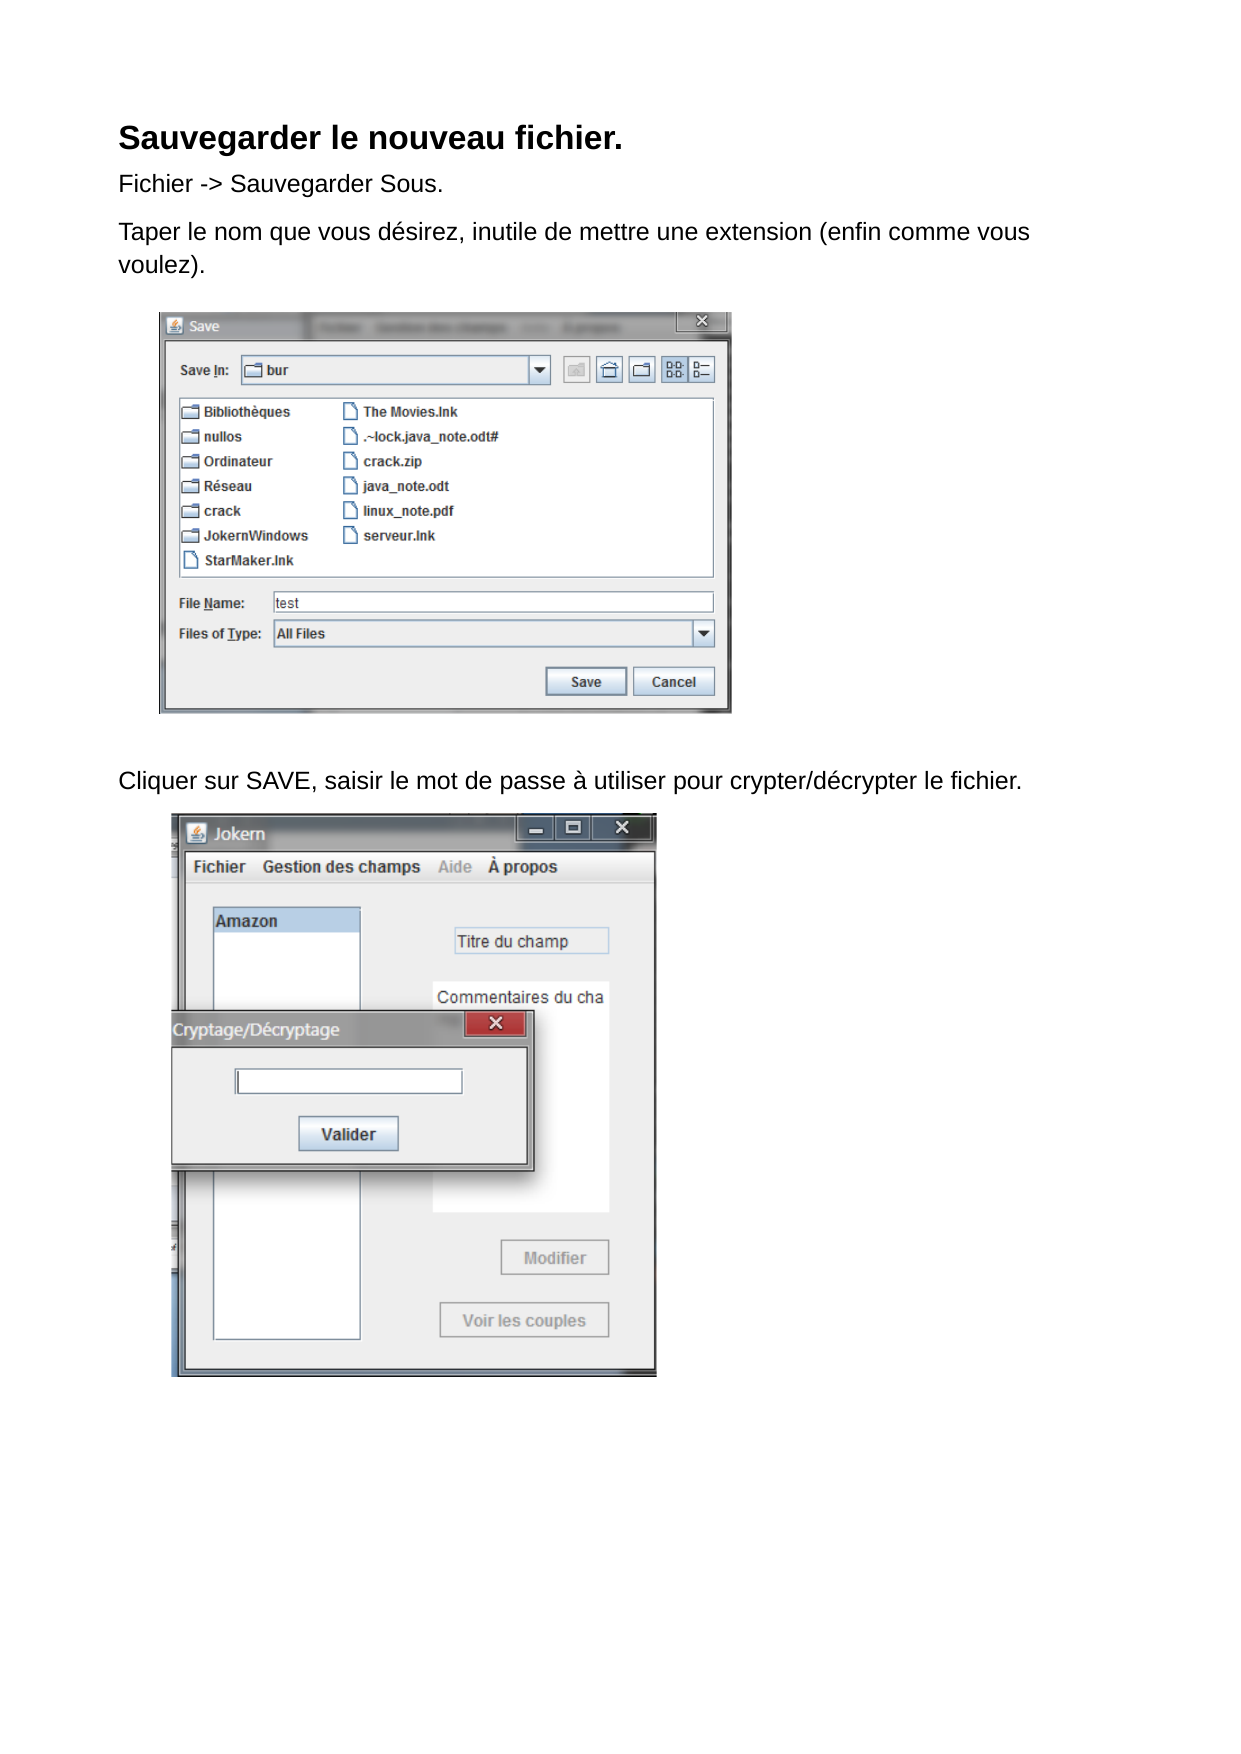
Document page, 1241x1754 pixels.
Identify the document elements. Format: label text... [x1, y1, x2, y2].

text Taper le nom que vous désirez, inutile de mettre une extension (enfin comme vous voulez). [118, 217, 1122, 279]
picture [171, 813, 657, 1377]
subtitle Sauvegarder le nouveau fichier. [118, 118, 1122, 157]
text Cliquer sur SAVE, saisir le mot de passe à utiliser pour crypter/décrypter le fichier. [118, 766, 1122, 794]
picture [159, 312, 732, 714]
text Fichier -> Sauvegarder Sous. [118, 169, 1122, 198]
